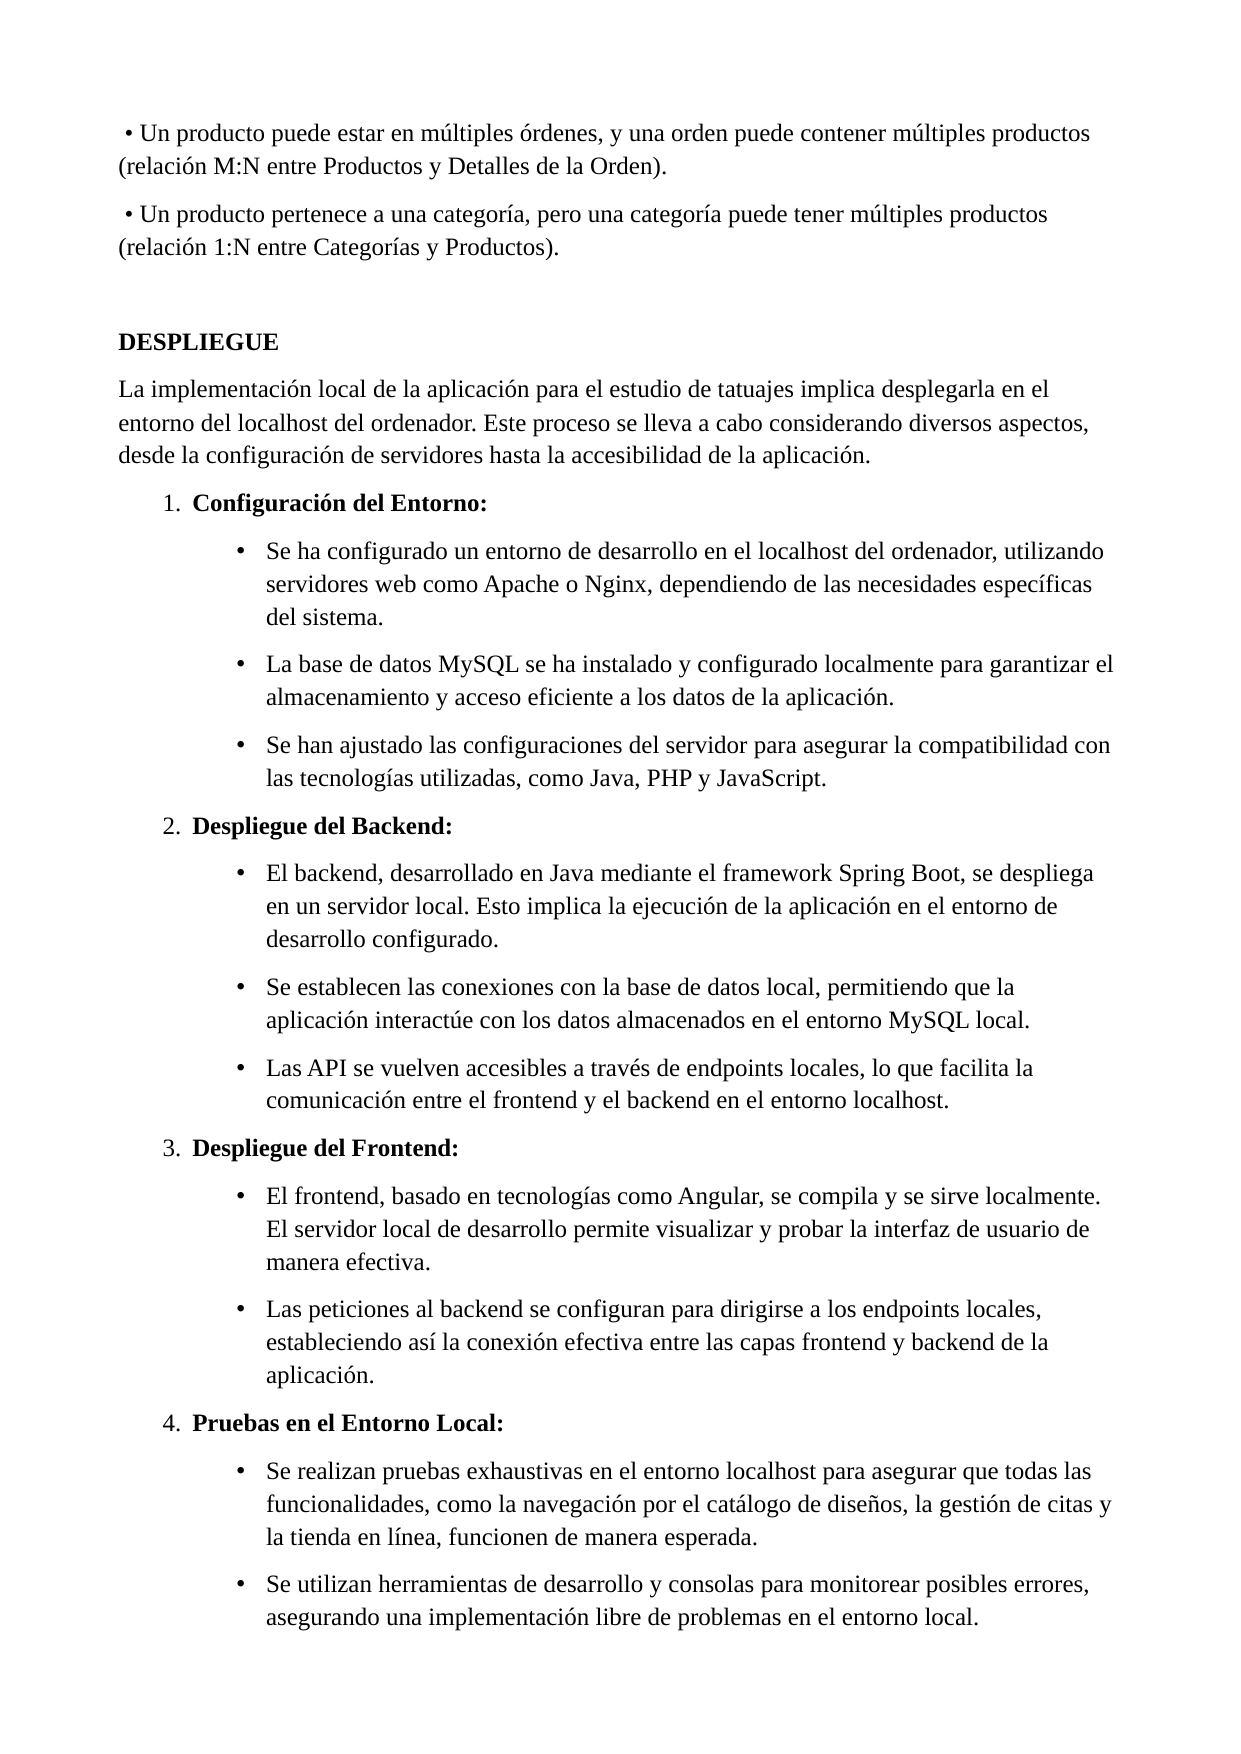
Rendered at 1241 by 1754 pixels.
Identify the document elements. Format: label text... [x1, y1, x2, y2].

list El frontend, basado en tecnologías como Angular, se compila y se sirve localmente. El servidor local de desarrollo permite visualizar y probar la interfaz de usuario de manera efectiva. [236, 1181, 1122, 1276]
list Se ha configurado un entorno de desarrollo en el localhost del ordenador, utilizando servidores web como Apache o Nginx, dependiendo de las necesidades específicas del sistema. [236, 536, 1122, 631]
list Se utilizan herramientas de desarrollo y consolas para monitorear posibles errores, asegurando una implementación libre de problemas en el entorno local. [236, 1569, 1122, 1631]
list Configuración del Entorno: [162, 488, 1122, 517]
text • Un producto pertenece a una categoría, pero una categoría puede tener múltiples productos (relación 1:N entre Categorías y Productos). [118, 199, 1122, 261]
text DESPLIEGUE [118, 327, 1122, 356]
list Pruebas en el Entorno Local: [162, 1408, 1122, 1437]
list La base de datos MySQL se ha instalado y configurado localmente para garantizar el almacenamiento y acceso eficiente a los datos de la aplicación. [236, 649, 1122, 711]
text La implementación local de la aplicación para el estudio de tatuajes implica desplegarla en el entorno del localhost del ordenador. Este proceso se lleva a cabo considerando diversos aspectos, desde la configuración de servidores hasta la accesibilidad de la aplicación. [118, 374, 1122, 469]
list Se establecen las conexiones con la base de datos local, permitiendo que la aplicación interactúe con los datos almacenados en el entorno MySQL local. [236, 972, 1122, 1034]
list El backend, desarrollado en Java mediante el framework Spring Boot, se despliega en un servidor local. Esto implica la ejecución de la aplicación en el entorno de desarrollo configurado. [236, 858, 1122, 953]
text • Un producto puede estar en múltiples órdenes, y una orden puede contener múltiples productos (relación M:N entre Productos y Detalles de la Orden). [118, 118, 1122, 180]
list Despliegue del Frontend: [162, 1133, 1122, 1162]
list Las peticiones al backend se configuran para dirigirse a los endpoints locales, estableciendo así la conexión efectiva entre las capas frontend y backend de la aplicación. [236, 1294, 1122, 1389]
list Se realizan pruebas exhaustivas en el entorno localhost para asegurar que todas las funcionalidades, como la navegación por el catálogo de diseños, la gestión de citas y la tienda en línea, funcionen de manera esperada. [236, 1456, 1122, 1551]
list Despliegue del Backend: [162, 811, 1122, 839]
list Las API se vuelven accesibles a través de endpoints locales, lo que facilita la comunicación entre el frontend y el backend en el entorno localhost. [236, 1053, 1122, 1114]
list Se han ajustado las configuraciones del servidor para asegurar la compatibilidad con las tecnologías utilizadas, como Java, PHP y JavaScript. [236, 730, 1122, 792]
